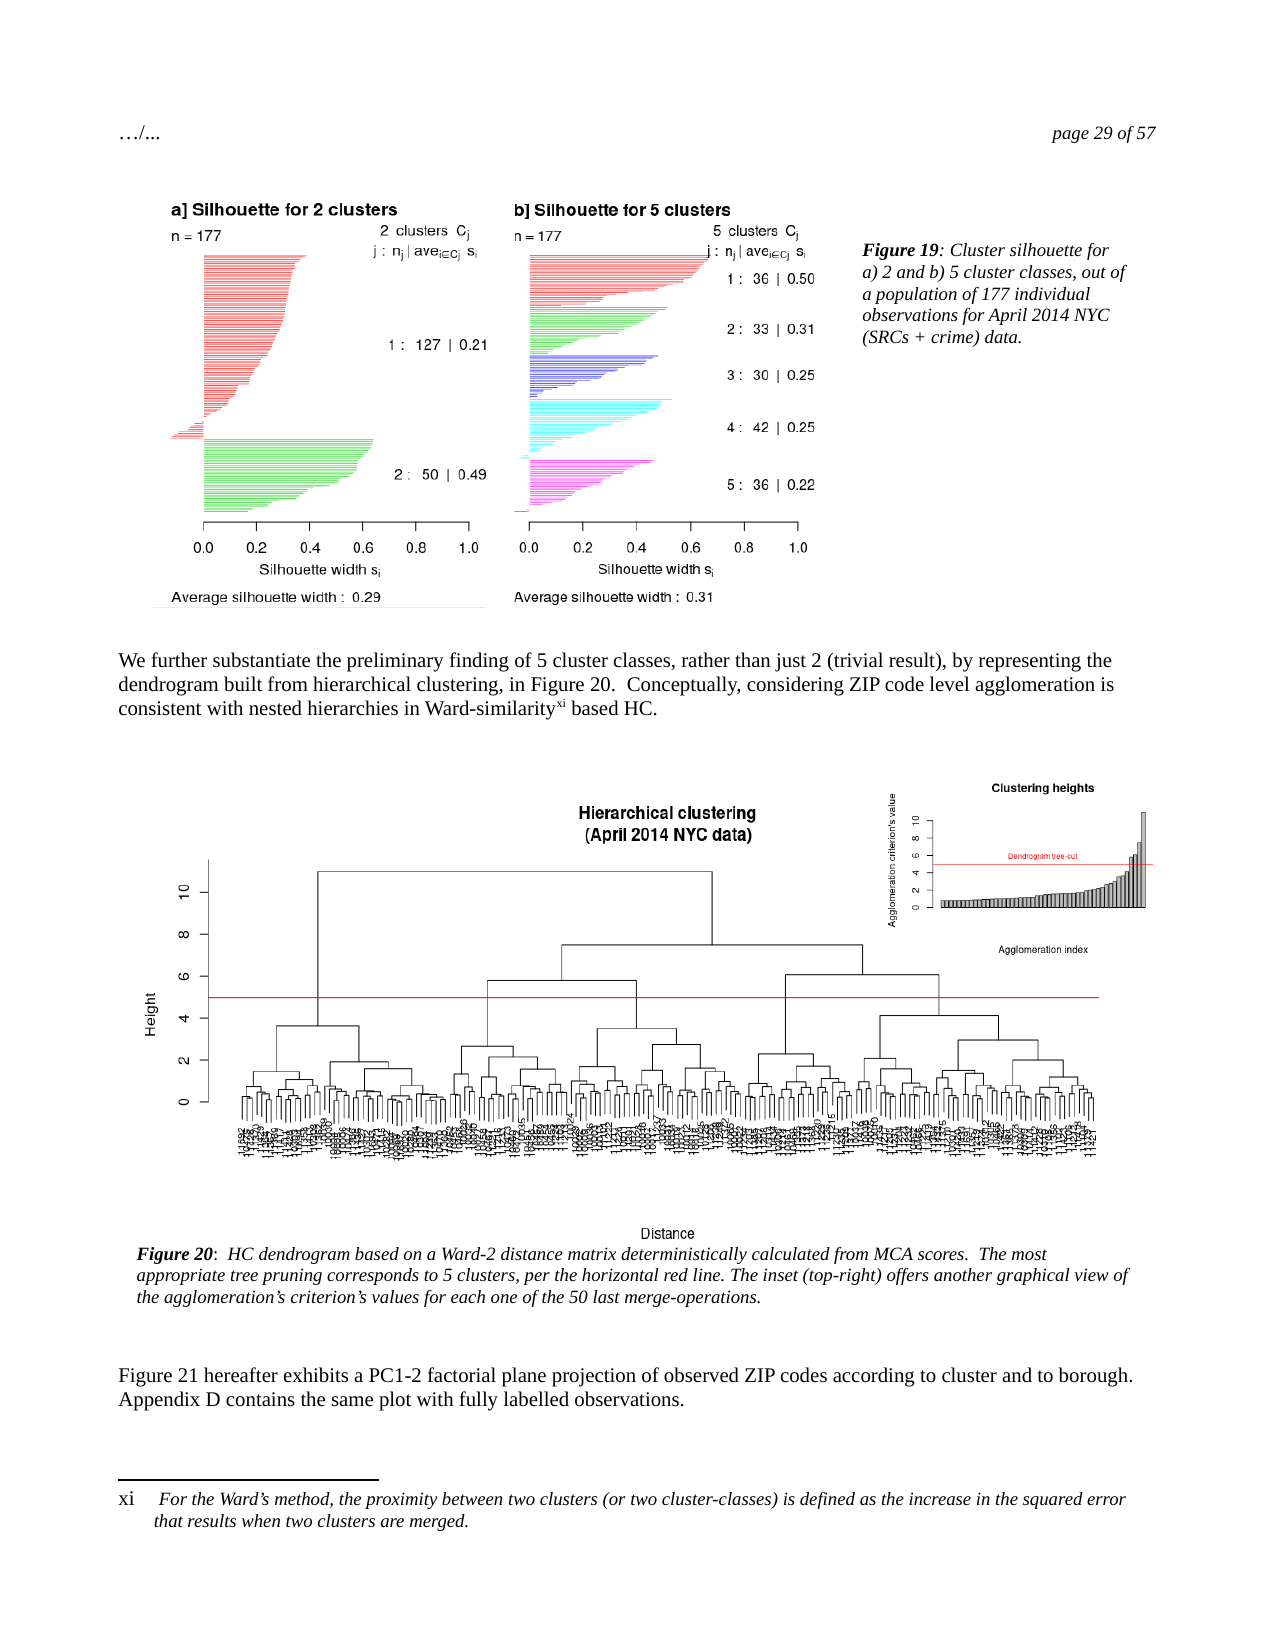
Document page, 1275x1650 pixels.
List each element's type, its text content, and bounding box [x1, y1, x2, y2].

text Figure 19: Cluster silhouette for a) 2 and b) 5 cluster classes, out of a population of 177 individual observations for April 2014 NYC (SRCs + crime) data. [862, 239, 1127, 347]
picture [497, 191, 851, 606]
picture [141, 779, 1156, 1243]
list Figure 20: HC dendrogram based on a Ward-2 distance matrix deterministically calculated from MCA scores. The most appropriate tree pruning corresponds to 5 clusters, per the horizontal red line. The inset (top-right) offers another graphical view of the agglomeration’s criterion’s values for each one of the 50 last merge-operations. [136, 783, 1141, 1307]
text For the Ward’s method, the proximity between two clusters (or two cluster-classes) is defined as the increase in the squared error that results when two clusters are merged. [118, 1486, 1157, 1532]
picture [152, 189, 486, 608]
text Figure 21 hereafter exhibits a PC1-2 factorial plane projection of observed ZIP codes according to cluster and to borough. Appendix D contains the same plot with fully labelled observations. [118, 1362, 1157, 1411]
text We further substantiate the preliminary finding of 5 cluster classes, rather than just 2 (trivial result), by representing the dendrogram built from hierarchical clustering, in Figure 20. Conceptually, considering ZIP code level agglomeration is consistent with nested hierarchies in Ward-similarity based HC. [118, 648, 1157, 720]
